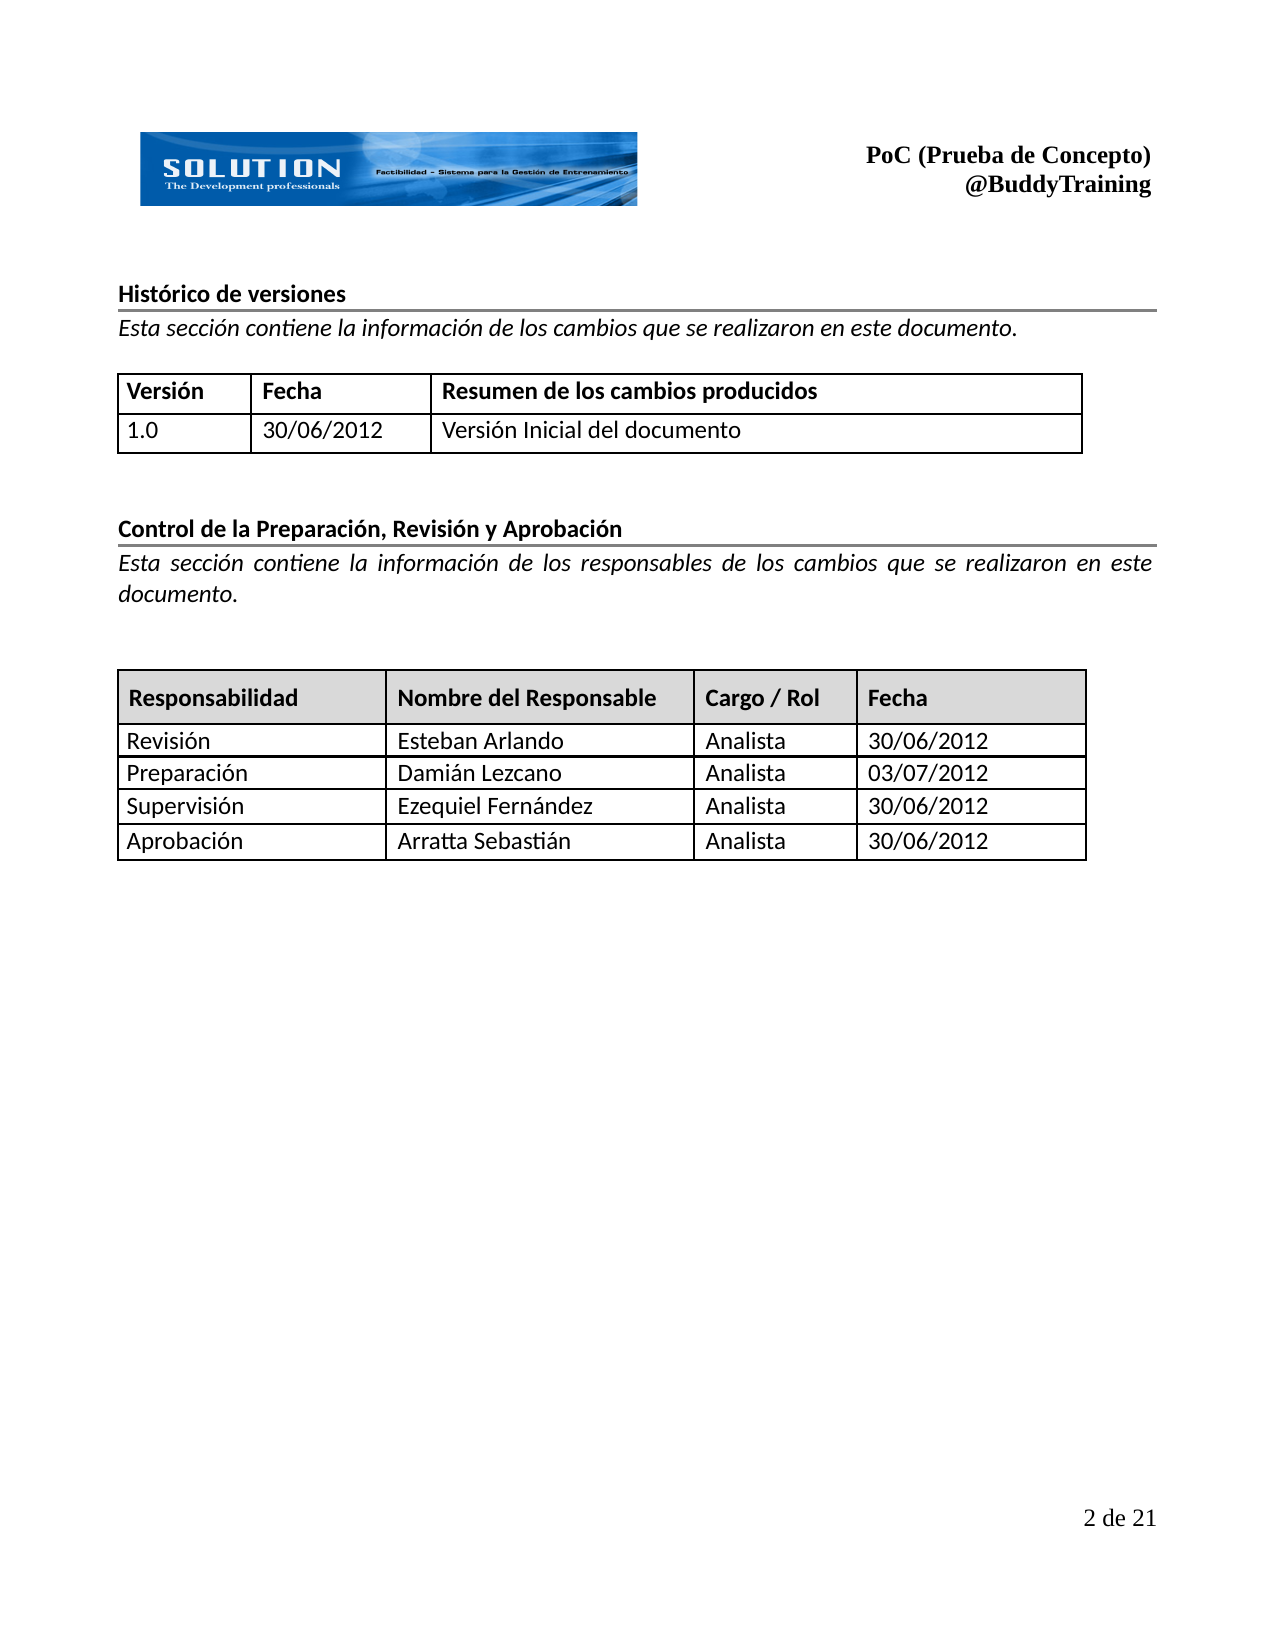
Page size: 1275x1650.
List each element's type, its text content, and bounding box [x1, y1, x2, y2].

table_header Fecha [858, 671, 1085, 723]
table_cell 30/06/2012 [252, 415, 430, 452]
table_cell 03/07/2012 [858, 758, 1085, 788]
table_cell Revisión [119, 725, 385, 755]
table_cell Versión Inicial del documento [432, 415, 1081, 452]
table_header Cargo / Rol [695, 671, 856, 723]
text Histórico de versiones [118, 278, 1157, 309]
table_header Responsabilidad [119, 671, 385, 723]
table_cell Preparación [119, 758, 385, 788]
table_cell Aprobación [119, 825, 385, 859]
table_header Resumen de los cambios producidos [432, 375, 1081, 413]
picture [140, 132, 638, 206]
table_cell Ezequiel Fernández [387, 790, 693, 823]
table_cell Arratta Sebastián [387, 825, 693, 859]
table_cell 30/06/2012 [858, 825, 1085, 859]
table_cell Analista [695, 790, 856, 823]
table_cell Analista [695, 758, 856, 788]
text Esta sección contiene la información de los responsables de los cambios que se realizaron en este documento. [118, 547, 1157, 608]
table_cell Supervisión [119, 790, 385, 823]
table_cell Esteban Arlando [387, 725, 693, 755]
table_cell 30/06/2012 [858, 725, 1085, 755]
table_cell Analista [695, 825, 856, 859]
text Esta sección contiene la información de los cambios que se realizaron en este documento. [118, 312, 1157, 342]
table_header Nombre del Responsable [387, 671, 693, 723]
table_header Fecha [252, 375, 430, 413]
table_cell 1.0 [119, 415, 250, 452]
text Control de la Preparación, Revisión y Aprobación [118, 513, 1157, 544]
table_cell Damián Lezcano [387, 758, 693, 788]
table_cell 30/06/2012 [858, 790, 1085, 823]
table_header Versión [119, 375, 250, 413]
table_cell Analista [695, 725, 856, 755]
